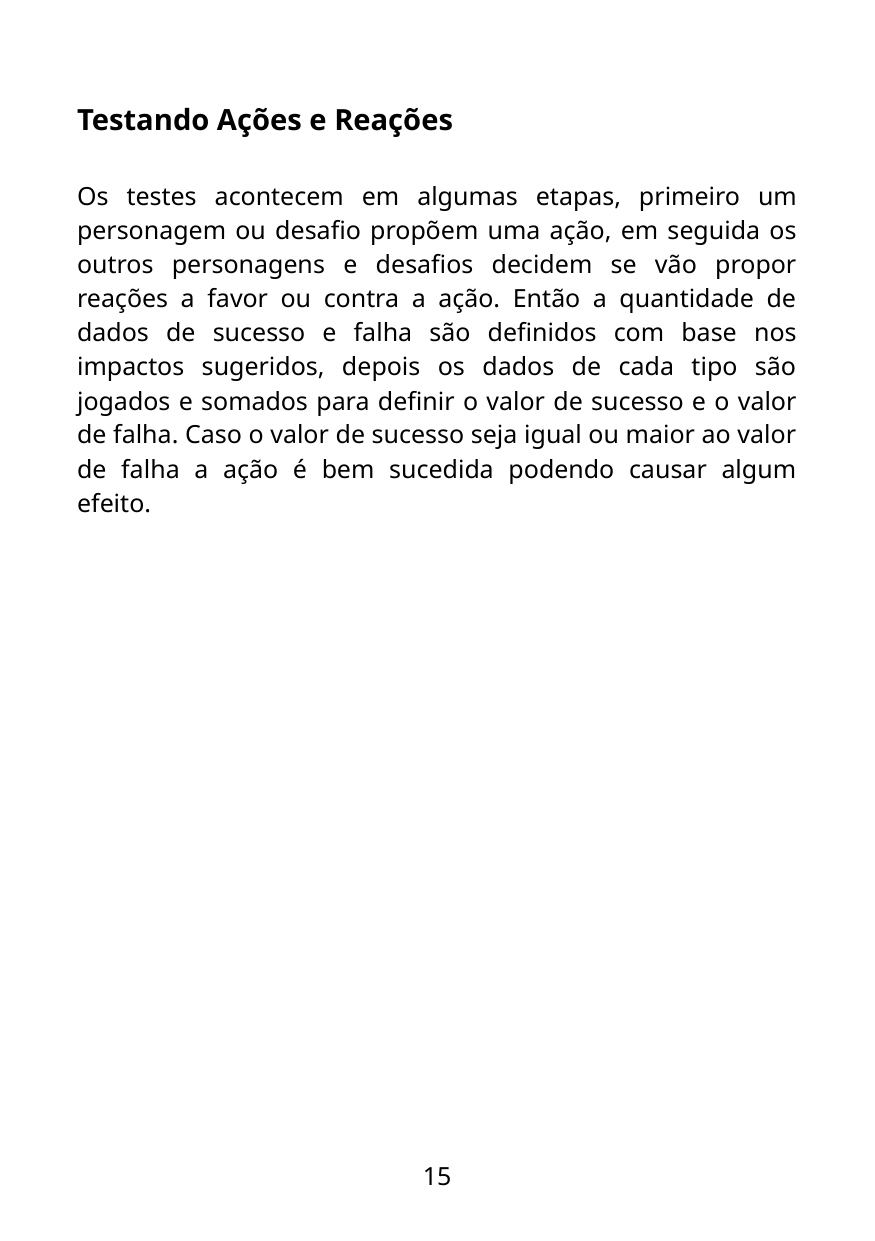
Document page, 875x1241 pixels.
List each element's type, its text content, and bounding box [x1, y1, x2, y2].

subtitle Testando Ações e Reações [77, 99, 797, 139]
text Os testes acontecem em algumas etapas, primeiro um personagem ou desafio propõem uma ação, em seguida os outros personagens e desafios decidem se vão propor reações a favor ou contra a ação. Então a quantidade de dados de sucesso e falha são definidos com base nos impactos sugeridos, depois os dados de cada tipo são jogados e somados para definir o valor de sucesso e o valor de falha. Caso o valor de sucesso seja igual ou maior ao valor de falha a ação é bem sucedida podendo causar algum efeito. [77, 179, 797, 519]
